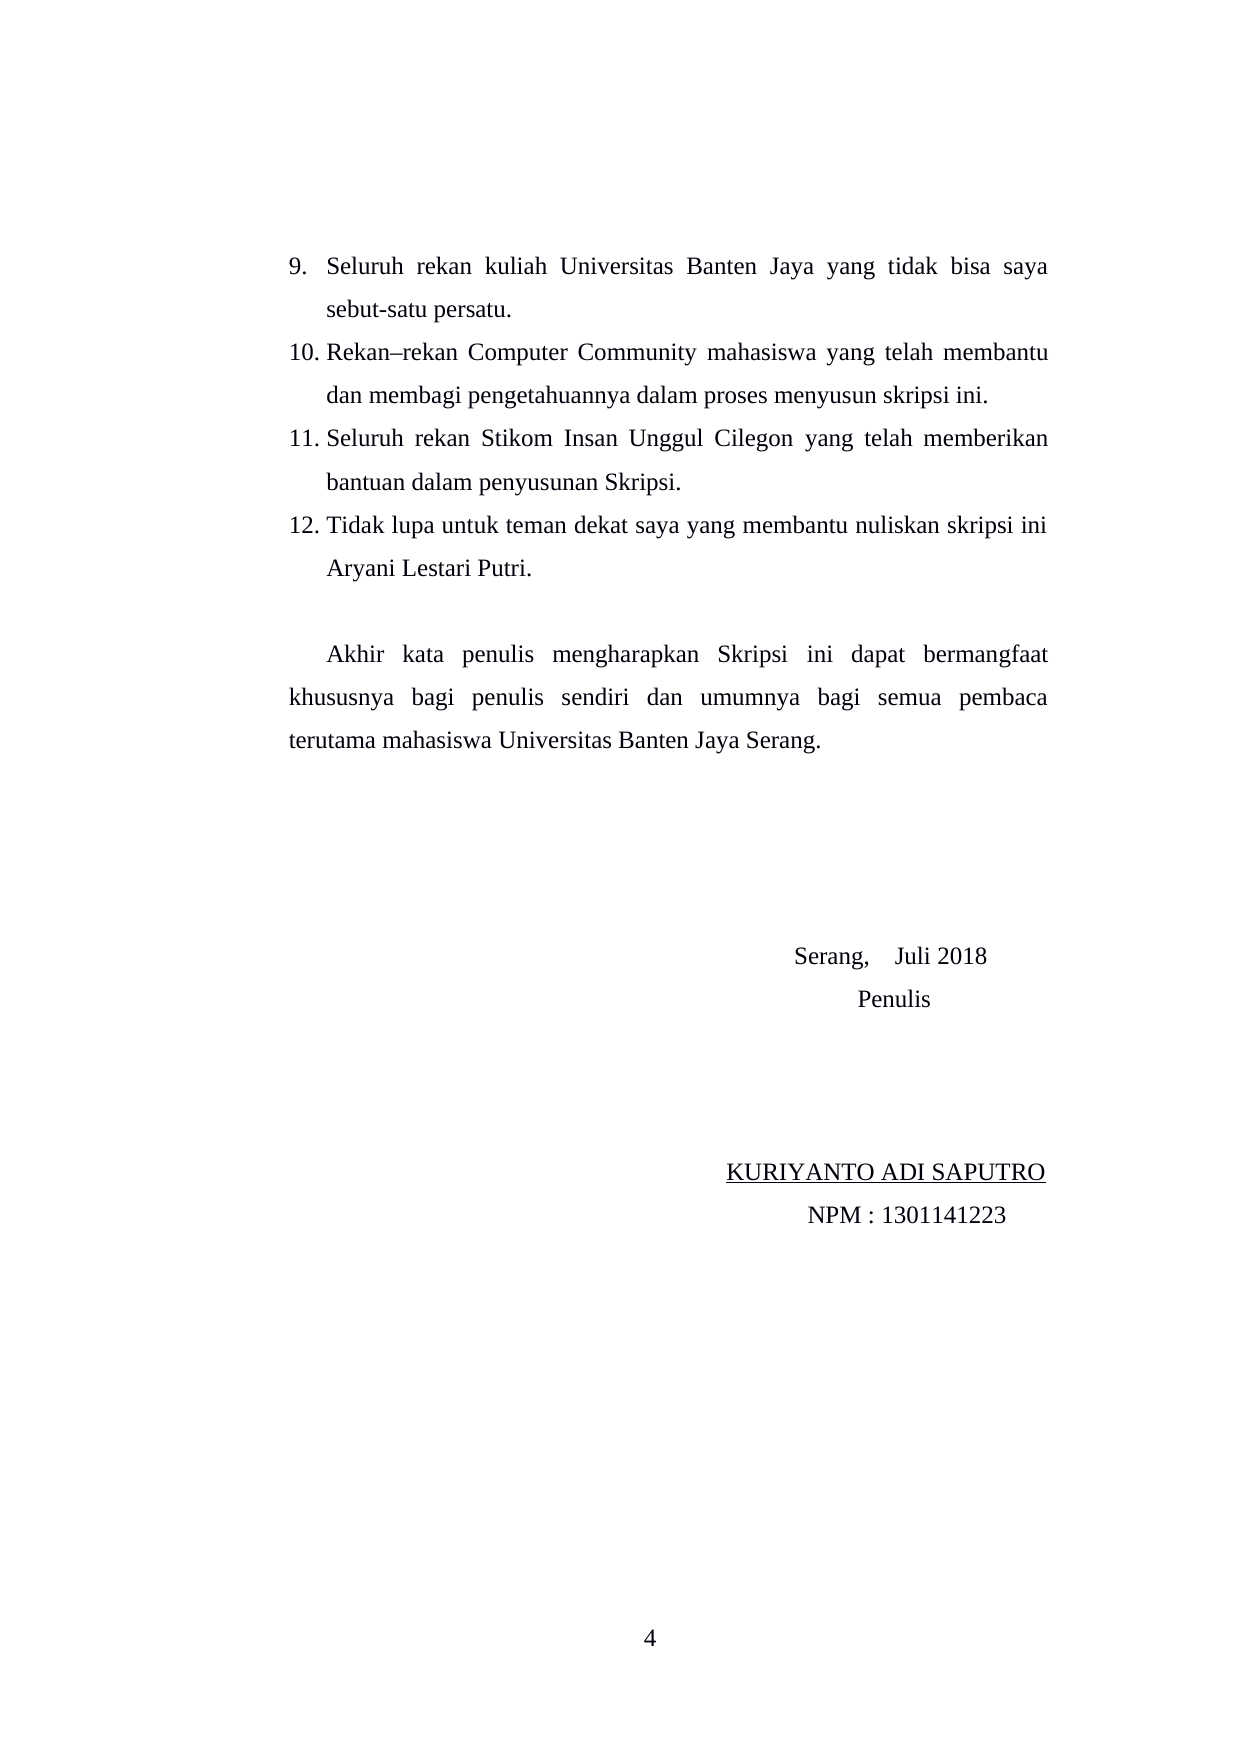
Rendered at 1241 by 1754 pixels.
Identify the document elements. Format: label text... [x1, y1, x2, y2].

text NPM : 1301141223 [401, 1200, 1048, 1228]
list Seluruh rekan Stikom Insan Unggul Cilegon yang telah memberikan bantuan dalam penyusunan Skripsi. [288, 423, 1048, 495]
text Penulis [251, 984, 1048, 1013]
list Rekan–rekan Computer Community mahasiswa yang telah membantu dan membagi pengetahuannya dalam proses menyusun skripsi ini. [288, 337, 1048, 409]
list Tidak lupa untuk teman dekat saya yang membantu nuliskan skripsi ini Aryani Lestari Putri. [288, 510, 1048, 582]
text Serang, Juli 2018 [251, 941, 1048, 970]
text KURIYANTO ADI SAPUTRO [251, 1157, 1048, 1185]
list Seluruh rekan kuliah Universitas Banten Jaya yang tidak bisa saya sebut-satu persatu. [288, 251, 1048, 323]
text Akhir kata penulis mengharapkan Skripsi ini dapat bermangfaat khususnya bagi penulis sendiri dan umumnya bagi semua pembaca terutama mahasiswa Universitas Banten Jaya Serang. [288, 639, 1048, 754]
